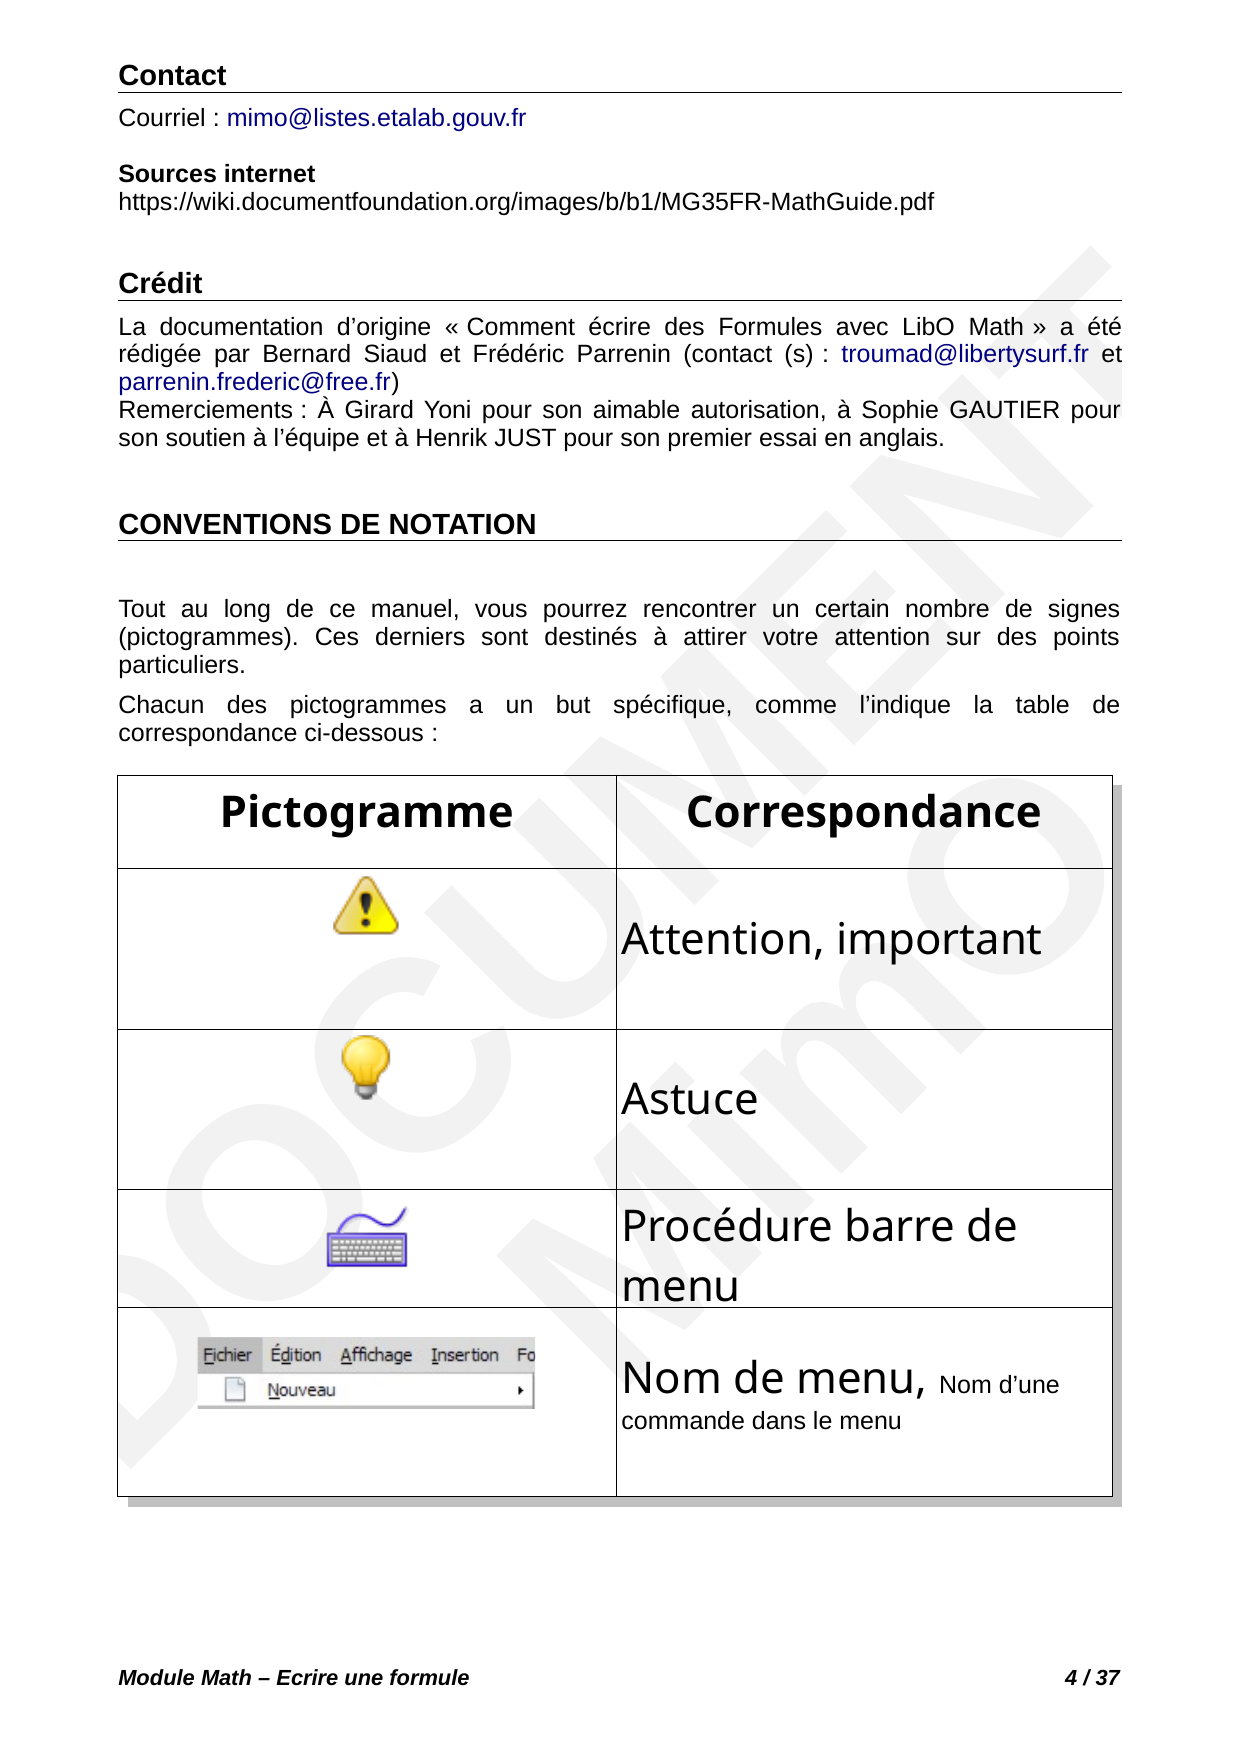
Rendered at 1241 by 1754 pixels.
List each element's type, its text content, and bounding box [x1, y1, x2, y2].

table_header Correspondance [617, 776, 1112, 868]
text La documentation d’origine « Comment écrire des Formules avec LibO Math » a été rédigée par Bernard Siaud et Frédéric Parrenin (contact (s) : troumad@libertysurf.fr et parrenin.frederic@free.fr) [118, 312, 1122, 396]
text Tout au long de ce manuel, vous pourrez rencontrer un certain nombre de signes (pictogrammes). Ces derniers sont destinés à attirer votre attention sur des points particuliers. [118, 594, 1122, 678]
text Chacun des pictogrammes a un but spécifique, comme l’indique la table de correspondance ci-dessous : [118, 691, 1122, 747]
picture [332, 1034, 400, 1102]
table_cell [118, 1030, 616, 1189]
table_cell Nom de menu, Nom d’une commande dans le menu [617, 1308, 1112, 1496]
table_cell [118, 869, 616, 1028]
text Remerciements : À Girard Yoni pour son aimable autorisation, à Sophie GAUTIER pour son soutien à l’équipe et à Henrik JUST pour son premier essai en anglais. [118, 396, 1122, 452]
text Contact [118, 59, 1122, 92]
text CONVENTIONS DE NOTATION [118, 508, 1122, 540]
text Crédit [118, 267, 1122, 300]
text Courriel : mimo@listes.etalab.gouv.fr [118, 104, 1122, 132]
picture [322, 1195, 411, 1284]
table_cell [118, 1308, 616, 1496]
picture [197, 1337, 536, 1409]
table_cell Astuce [617, 1030, 1112, 1189]
text https://wiki.documentfoundation.org/images/b/b1/MG35FR-MathGuide.pdf [118, 188, 1122, 216]
picture [332, 873, 400, 941]
text Sources internet [118, 160, 1122, 188]
table_header Pictogramme [118, 776, 616, 868]
table_cell [118, 1190, 616, 1307]
table_cell Attention, important [617, 869, 1112, 1028]
table_cell Procédure barre de menu Instruction [617, 1190, 1112, 1307]
